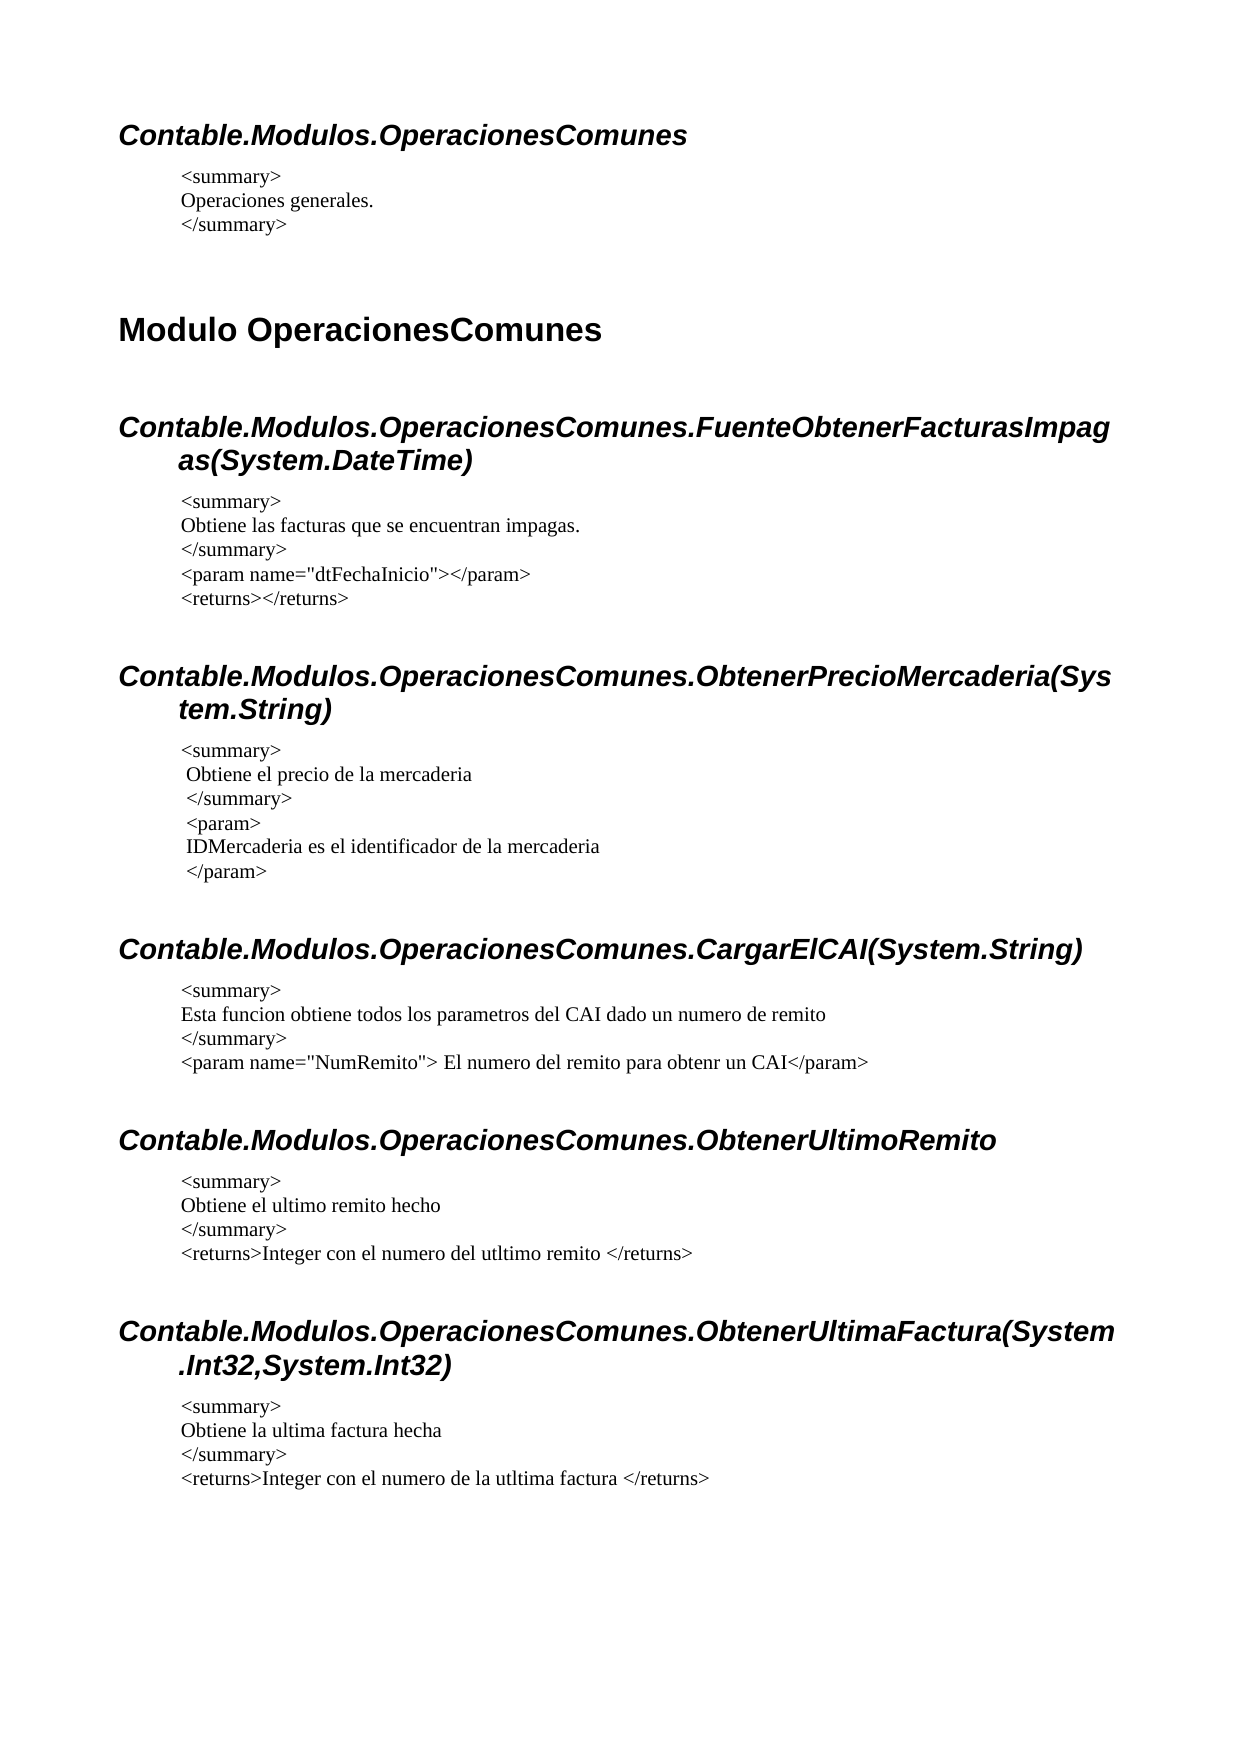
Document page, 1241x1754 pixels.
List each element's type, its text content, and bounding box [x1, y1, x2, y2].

text <summary> [118, 978, 1122, 1002]
text <summary> [118, 164, 1122, 188]
text Obtiene las facturas que se encuentran impagas. [118, 513, 1122, 537]
text Obtiene el ultimo remito hecho [118, 1193, 1122, 1217]
subtitle Contable.Modulos.OperacionesComunes.ObtenerUltimaFactura(System.Int32,System.Int32) [118, 1314, 1122, 1381]
text IDMercaderia es el identificador de la mercaderia [118, 834, 1122, 858]
text </summary> [118, 212, 1122, 236]
text </param> [118, 858, 1122, 883]
subtitle Contable.Modulos.OperacionesComunes.CargarElCAI(System.String) [118, 932, 1122, 965]
subtitle Contable.Modulos.OperacionesComunes.ObtenerPrecioMercaderia(System.String) [118, 659, 1122, 726]
text <summary> [118, 1169, 1122, 1193]
text <summary> [118, 489, 1122, 513]
text </summary> [118, 1442, 1122, 1466]
text <param name="dtFechaInicio"></param> [118, 561, 1122, 586]
text <returns>Integer con el numero de la utltima factura </returns> [118, 1466, 1122, 1490]
text </summary> [118, 537, 1122, 561]
text <summary> [118, 1394, 1122, 1418]
subtitle Contable.Modulos.OperacionesComunes [118, 118, 1122, 152]
subtitle Contable.Modulos.OperacionesComunes.ObtenerUltimoRemito [118, 1123, 1122, 1157]
text <param name="NumRemito"> El numero del remito para obtenr un CAI</param> [118, 1050, 1122, 1074]
text Obtiene la ultima factura hecha [118, 1418, 1122, 1442]
text <returns>Integer con el numero del utltimo remito </returns> [118, 1241, 1122, 1265]
subtitle Modulo OperacionesComunes [118, 309, 1122, 348]
text </summary> [118, 1217, 1122, 1241]
subtitle Contable.Modulos.OperacionesComunes.FuenteObtenerFacturasImpagas(System.DateTime) [118, 410, 1122, 477]
text Esta funcion obtiene todos los parametros del CAI dado un numero de remito [118, 1002, 1122, 1026]
text Operaciones generales. [118, 188, 1122, 212]
text <summary> [118, 738, 1122, 762]
text </summary> [118, 786, 1122, 810]
text Obtiene el precio de la mercaderia [118, 762, 1122, 786]
text <returns></returns> [118, 586, 1122, 609]
text <param> [118, 810, 1122, 834]
text </summary> [118, 1026, 1122, 1050]
